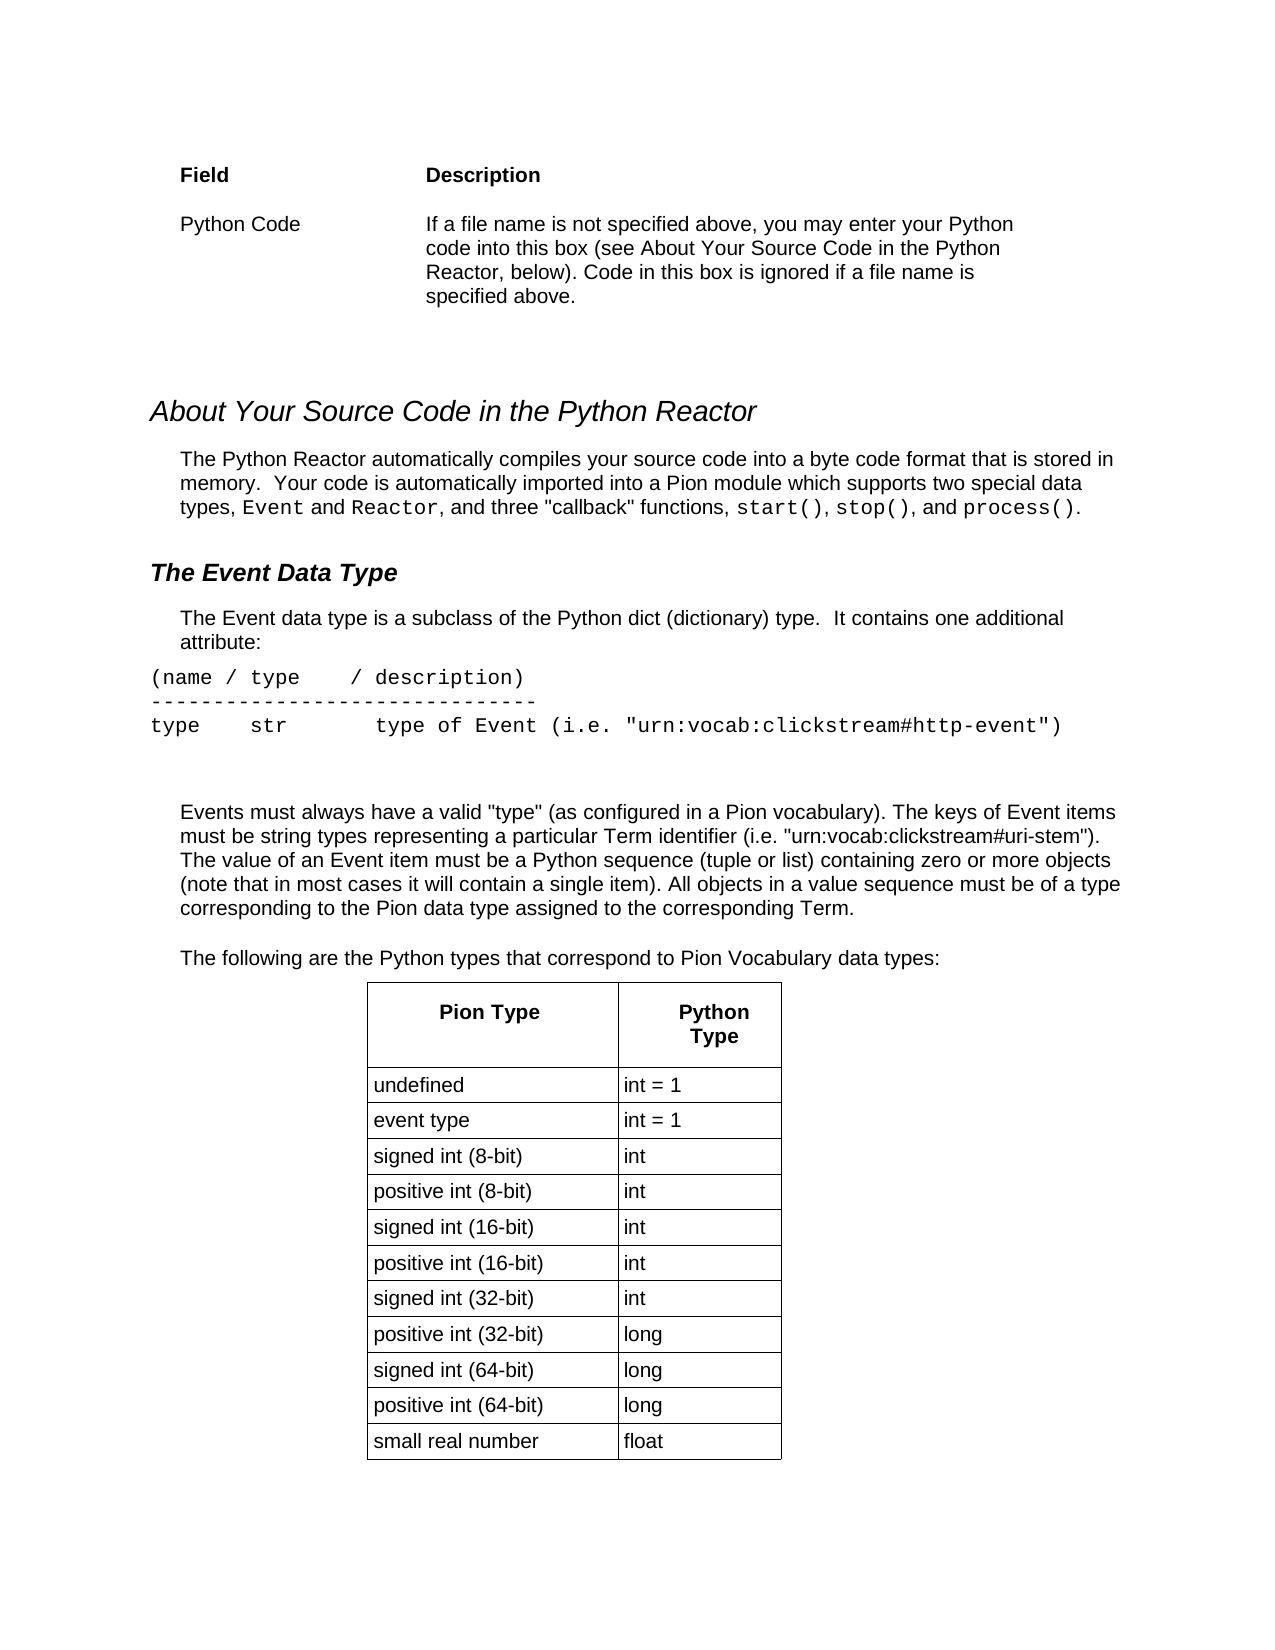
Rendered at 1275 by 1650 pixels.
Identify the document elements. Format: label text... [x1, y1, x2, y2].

table_cell signed int (8-bit) [368, 1139, 618, 1173]
table_cell signed int (32-bit) [368, 1281, 618, 1316]
text The Event data type is a subclass of the Python dict (dictionary) type. It contains one additional attribute: [180, 606, 1125, 654]
table_cell positive int (64-bit) [368, 1388, 618, 1423]
table_cell int [619, 1246, 781, 1280]
table_cell signed int (64-bit) [368, 1353, 618, 1387]
table_cell int [619, 1175, 781, 1209]
text The following are the Python types that correspond to Pion Vocabulary data types: [180, 945, 1125, 969]
table_cell float [619, 1424, 781, 1458]
table_cell long [619, 1353, 781, 1387]
subtitle The Event Data Type [150, 558, 1125, 587]
table_cell long [619, 1388, 781, 1423]
subtitle About Your Source Code in the Python Reactor [150, 394, 1125, 428]
table_cell int = 1 [619, 1068, 781, 1102]
text (name / type / description) ------------------------------- type str type of Event (i.e. "urn:vocab:clickstream#http-event") [150, 667, 1125, 738]
table_cell signed int (16-bit) [368, 1210, 618, 1245]
table_header Field [139, 150, 384, 199]
text The Python Reactor automatically compiles your source code into a byte code format that is stored in memory. Your code is automatically imported into a Pion module which supports two special data types, Event and Reactor, and three "callback" functions, start(), stop(), and process(). [180, 447, 1125, 521]
table_cell Python Code [139, 199, 384, 320]
table_cell If a file name is not specified above, you may enter your Python code into this box (see About Your Source Code in the Python Reactor, below). Code in this box is ignored if a file name is specified above. [384, 199, 1061, 320]
table_cell positive int (32-bit) [368, 1317, 618, 1352]
table_cell int [619, 1210, 781, 1245]
table_header Description [384, 150, 1061, 199]
table_cell positive int (16-bit) [368, 1246, 618, 1280]
table_header Python Type [619, 983, 781, 1067]
table_cell long [619, 1317, 781, 1352]
table_cell int [619, 1281, 781, 1316]
table_cell int [619, 1139, 781, 1173]
text Events must always have a valid "type" (as configured in a Pion vocabulary). The keys of Event items must be string types representing a particular Term identifier (i.e. "urn:vocab:clickstream#uri-stem"). The value of an Event item must be a Python sequence (tuple or list) containing zero or more objects (note that in most cases it will contain a single item). All objects in a value sequence must be of a type corresponding to the Pion data type assigned to the corresponding Term. [180, 800, 1125, 920]
table_cell event type [368, 1103, 618, 1138]
table_cell undefined [368, 1068, 618, 1102]
table_cell positive int (8-bit) [368, 1175, 618, 1209]
table_cell int = 1 [619, 1103, 781, 1138]
table_header Pion Type [368, 983, 618, 1067]
table_cell small real number [368, 1424, 618, 1458]
